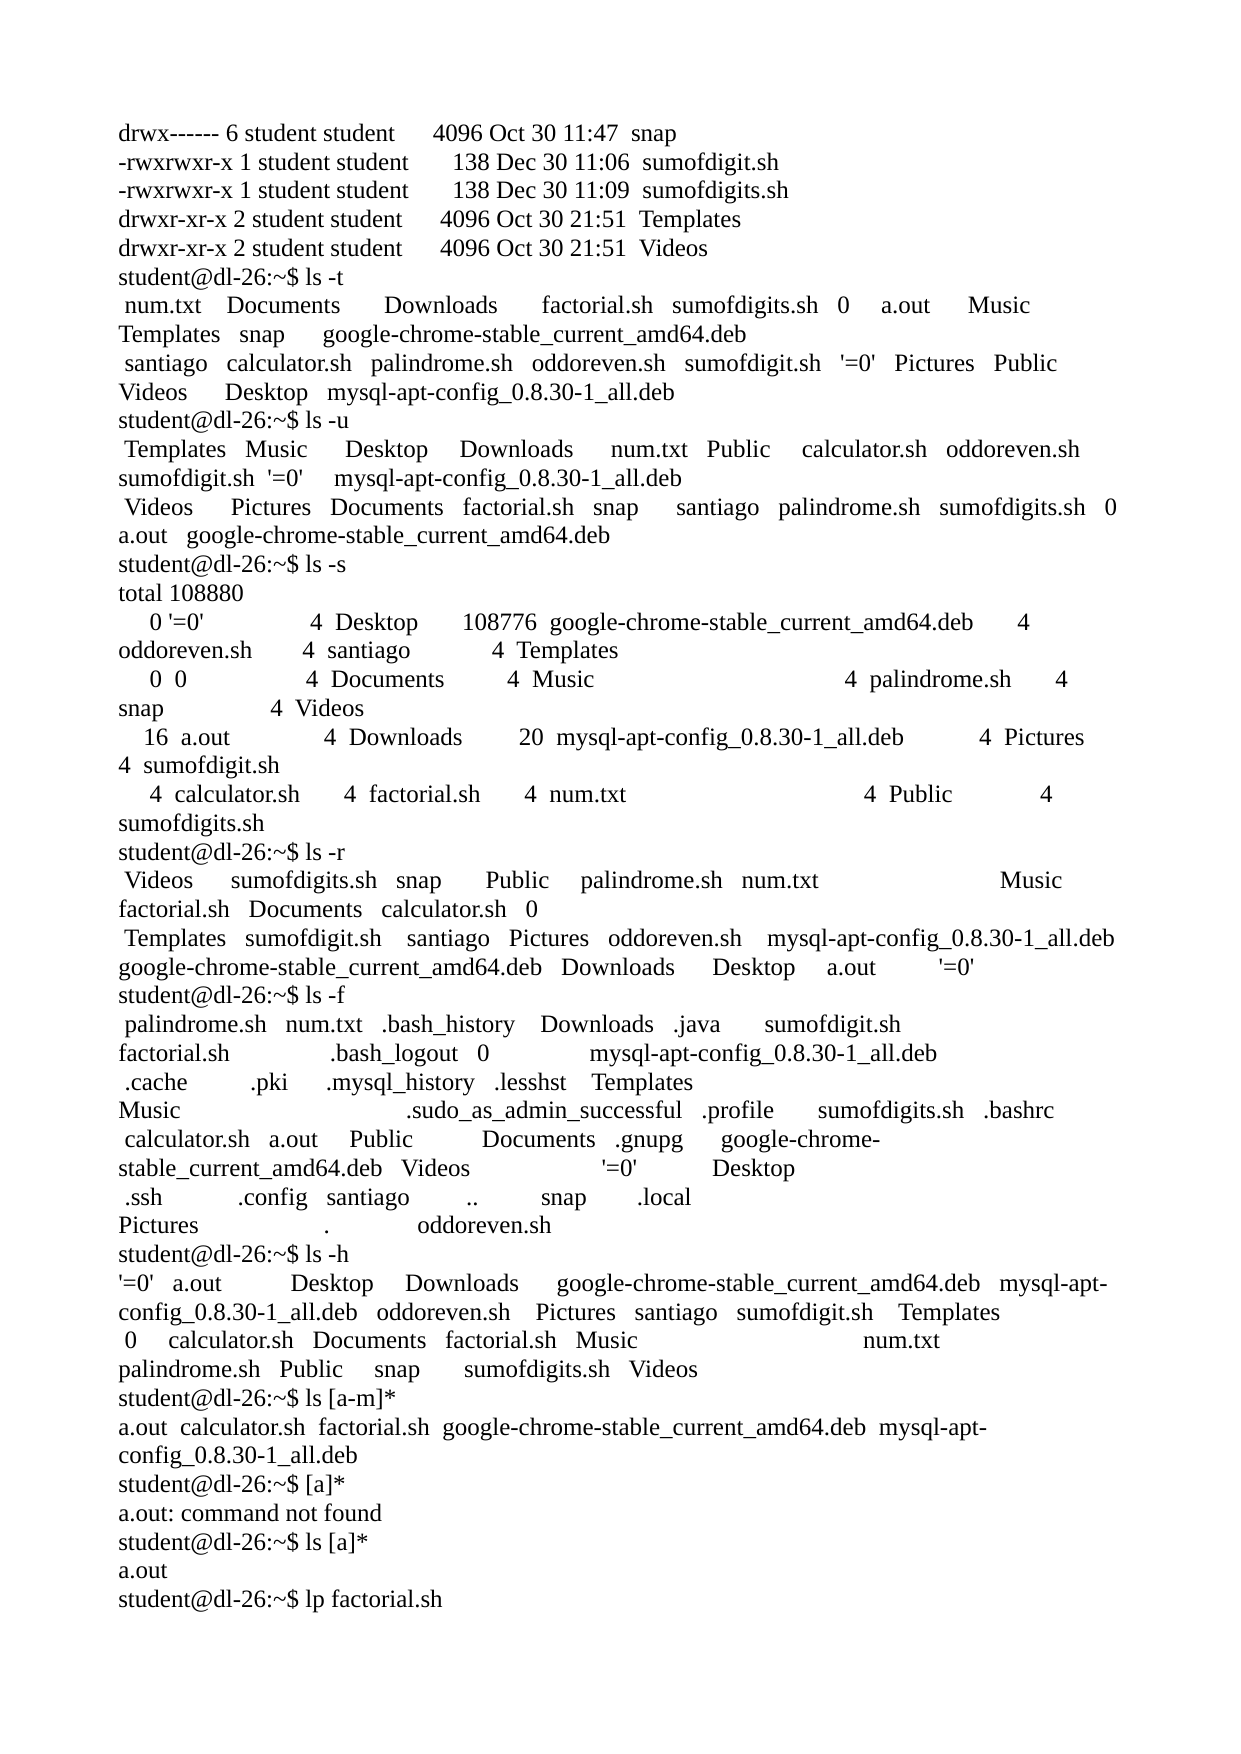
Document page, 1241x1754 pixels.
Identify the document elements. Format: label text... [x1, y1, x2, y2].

text calculator.sh a.out Public Documents .gnupg google-chrome-stable_current_amd64.deb Videos '=0' Desktop [118, 1124, 1122, 1182]
text -rwxrwxr-x 1 student student 138 Dec 30 11:09 sumofdigits.sh [118, 176, 1122, 204]
text student@dl-26:~$ ls -f [118, 981, 1122, 1009]
text Templates Music Desktop Downloads num.txt Public calculator.sh oddoreven.sh sumofdigit.sh '=0' mysql-apt-config_0.8.30-1_all.deb [118, 434, 1122, 492]
text drwx------ 6 student student 4096 Oct 30 11:47 snap [118, 118, 1122, 147]
text palindrome.sh num.txt .bash_history Downloads .java sumofdigit.sh factorial.sh .bash_logout 0 mysql-apt-config_0.8.30-1_all.deb [118, 1009, 1122, 1067]
text student@dl-26:~$ ls -h [118, 1239, 1122, 1268]
text num.txt Documents Downloads factorial.sh sumofdigits.sh 0 a.out Music Templates snap google-chrome-stable_current_amd64.deb [118, 291, 1122, 348]
text .cache .pki .mysql_history .lesshst Templates Music .sudo_as_admin_successful .profile sumofdigits.sh .bashrc [118, 1067, 1122, 1124]
text 16 a.out 4 Downloads 20 mysql-apt-config_0.8.30-1_all.deb 4 Pictures 4 sumofdigit.sh [118, 722, 1122, 779]
text 0 '=0' 4 Desktop 108776 google-chrome-stable_current_amd64.deb 4 oddoreven.sh 4 santiago 4 Templates [118, 607, 1122, 664]
text Videos sumofdigits.sh snap Public palindrome.sh num.txt Music factorial.sh Documents calculator.sh 0 [118, 866, 1122, 923]
text total 108880 [118, 578, 1122, 607]
text a.out [118, 1556, 1122, 1584]
text 0 0 4 Documents 4 Music 4 palindrome.sh 4 snap 4 Videos [118, 664, 1122, 722]
text a.out calculator.sh factorial.sh google-chrome-stable_current_amd64.deb mysql-apt-config_0.8.30-1_all.deb [118, 1412, 1122, 1469]
text '=0' a.out Desktop Downloads google-chrome-stable_current_amd64.deb mysql-apt-config_0.8.30-1_all.deb oddoreven.sh Pictures santiago sumofdigit.sh Templates [118, 1268, 1122, 1326]
text .ssh .config santiago .. snap .local Pictures . oddoreven.sh [118, 1182, 1122, 1239]
text a.out: command not found [118, 1498, 1122, 1527]
text 4 calculator.sh 4 factorial.sh 4 num.txt 4 Public 4 sumofdigits.sh [118, 779, 1122, 837]
text student@dl-26:~$ ls -s [118, 549, 1122, 578]
text student@dl-26:~$ ls -u [118, 406, 1122, 434]
text student@dl-26:~$ ls [a-m]* [118, 1383, 1122, 1412]
text santiago calculator.sh palindrome.sh oddoreven.sh sumofdigit.sh '=0' Pictures Public Videos Desktop mysql-apt-config_0.8.30-1_all.deb [118, 348, 1122, 406]
text 0 calculator.sh Documents factorial.sh Music num.txt palindrome.sh Public snap sumofdigits.sh Videos [118, 1326, 1122, 1383]
text student@dl-26:~$ ls -t [118, 262, 1122, 291]
text student@dl-26:~$ ls -r [118, 837, 1122, 866]
text Templates sumofdigit.sh santiago Pictures oddoreven.sh mysql-apt-config_0.8.30-1_all.deb google-chrome-stable_current_amd64.deb Downloads Desktop a.out '=0' [118, 923, 1122, 981]
text drwxr-xr-x 2 student student 4096 Oct 30 21:51 Videos [118, 233, 1122, 262]
text Videos Pictures Documents factorial.sh snap santiago palindrome.sh sumofdigits.sh 0 a.out google-chrome-stable_current_amd64.deb [118, 492, 1122, 549]
text student@dl-26:~$ lp factorial.sh [118, 1584, 1122, 1613]
text student@dl-26:~$ [a]* [118, 1469, 1122, 1498]
text drwxr-xr-x 2 student student 4096 Oct 30 21:51 Templates [118, 204, 1122, 233]
text student@dl-26:~$ ls [a]* [118, 1527, 1122, 1556]
text -rwxrwxr-x 1 student student 138 Dec 30 11:06 sumofdigit.sh [118, 147, 1122, 176]
